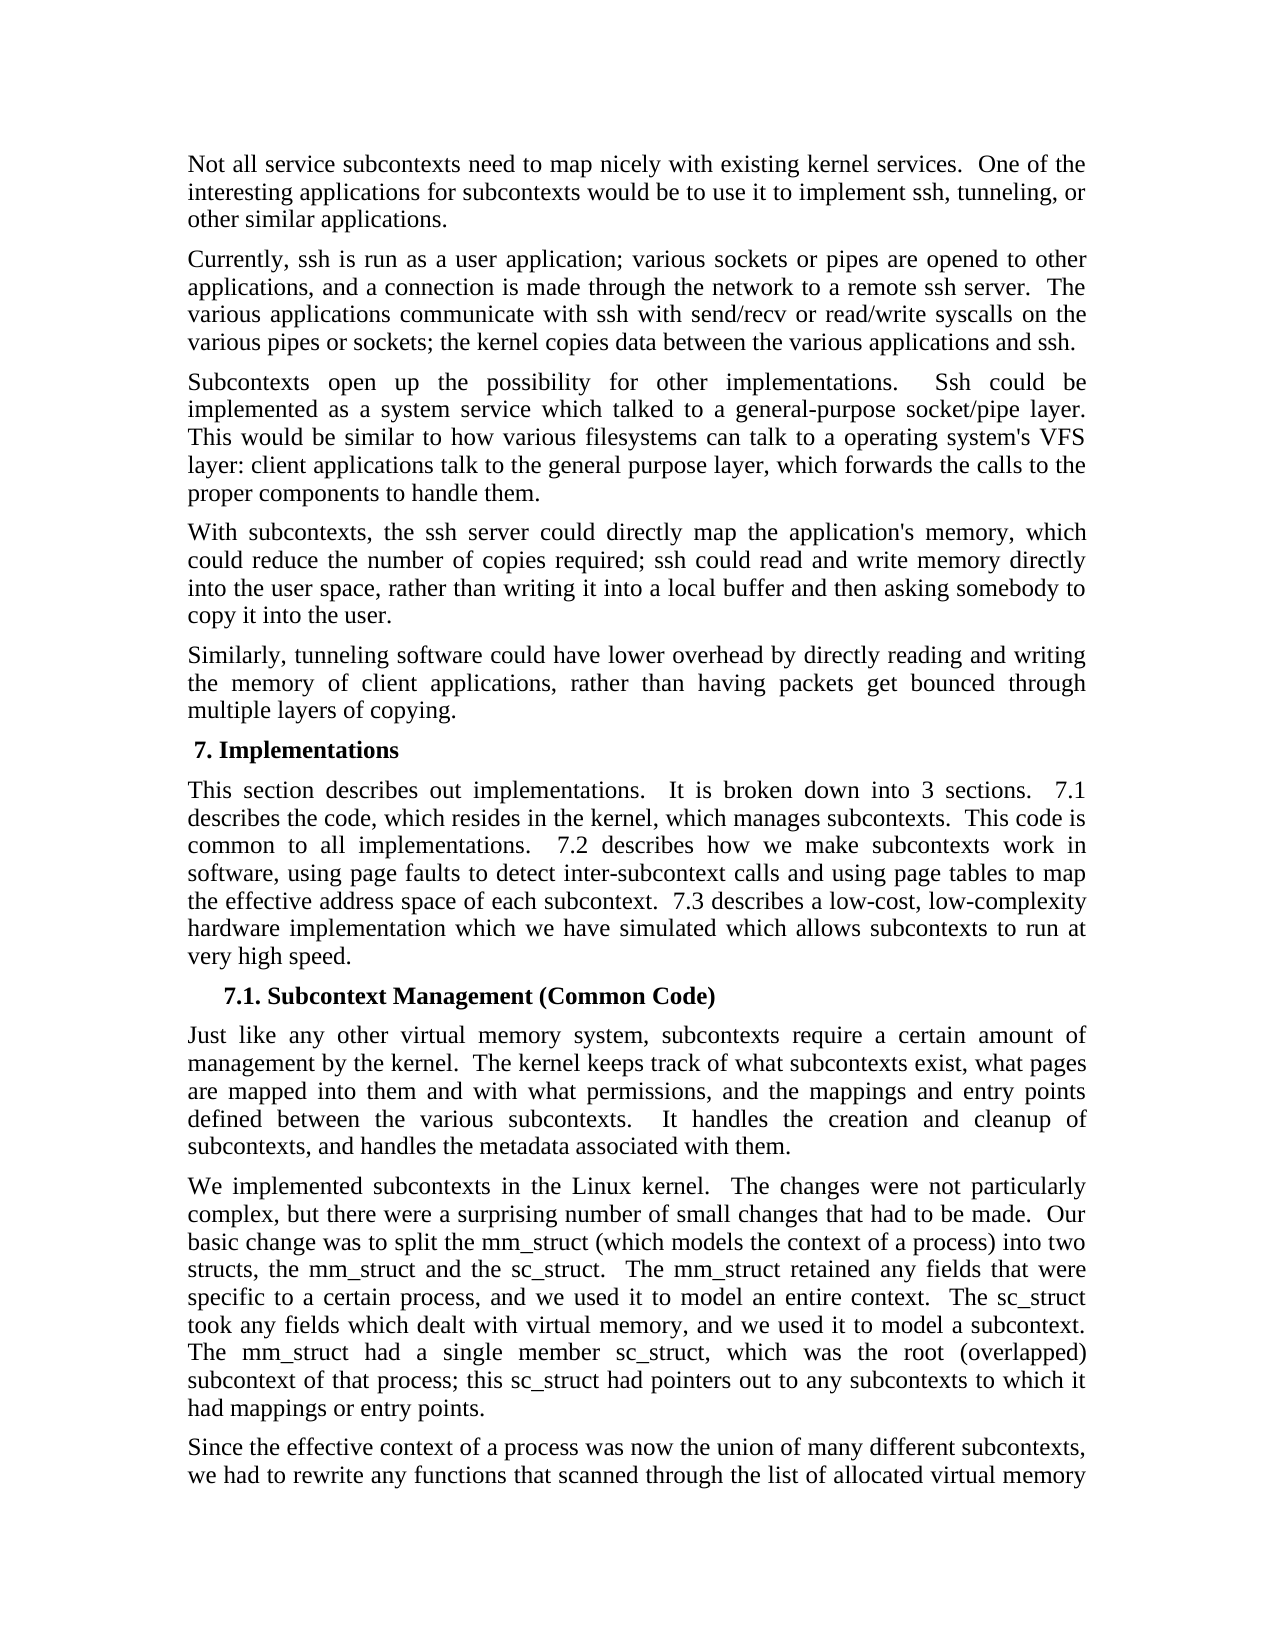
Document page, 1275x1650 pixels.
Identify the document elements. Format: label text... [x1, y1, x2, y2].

text Just like any other virtual memory system, subcontexts require a certain amount of management by the kernel. The kernel keeps track of what subcontexts exist, what pages are mapped into them and with what permissions, and the mappings and entry points defined between the various subcontexts. It handles the creation and cleanup of subcontexts, and handles the metadata associated with them. [187, 1022, 1087, 1160]
text Subcontexts open up the possibility for other implementations. Ssh could be implemented as a system service which talked to a general-purpose socket/pipe layer. This would be similar to how various filesystems can talk to a operating system's VFS layer: client applications talk to the general purpose layer, which forwards the calls to the proper components to handle them. [187, 368, 1087, 506]
text This section describes out implementations. It is broken down into 3 sections. 7.1 describes the code, which resides in the kernel, which manages subcontexts. This code is common to all implementations. 7.2 describes how we make subcontexts work in software, using page faults to detect inter-subcontext calls and using page tables to map the effective address space of each subcontext. 7.3 describes a low-cost, low-complexity hardware implementation which we have simulated which allows subcontexts to run at very high speed. [187, 776, 1087, 970]
list Implementations [187, 736, 1087, 764]
text Currently, ssh is run as a user application; various sockets or pipes are opened to other applications, and a connection is made through the network to a remote ssh server. The various applications communicate with ssh with send/recv or read/write syscalls on the various pipes or sockets; the kernel copies data between the various applications and ssh. [187, 245, 1087, 356]
text Not all service subcontexts need to map nicely with existing kernel services. One of the interesting applications for subcontexts would be to use it to implement ssh, tunneling, or other similar applications. [187, 150, 1087, 233]
text We implemented subcontexts in the Linux kernel. The changes were not particularly complex, but there were a surprising number of small changes that had to be made. Our basic change was to split the mm_struct (which models the context of a process) into two structs, the mm_struct and the sc_struct. The mm_struct retained any fields that were specific to a certain process, and we used it to model an entire context. The sc_struct took any fields which dealt with virtual memory, and we used it to model a subcontext. The mm_struct had a single member sc_struct, which was the root (overlapped) subcontext of that process; this sc_struct had pointers out to any subcontexts to which it had mappings or entry points. [187, 1172, 1087, 1422]
text Since the effective context of a process was now the union of many different subcontexts, we had to rewrite any functions that scanned through the list of allocated virtual memory [187, 1433, 1087, 1489]
text With subcontexts, the ssh server could directly map the application's memory, which could reduce the number of copies required; ssh could read and write memory directly into the user space, rather than writing it into a local buffer and then asking somebody to copy it into the user. [187, 518, 1087, 629]
text Similarly, tunneling software could have lower overhead by directly reading and writing the memory of client applications, rather than having packets get bounced through multiple layers of copying. [187, 641, 1087, 724]
list Subcontext Management (Common Code) [217, 982, 1087, 1010]
